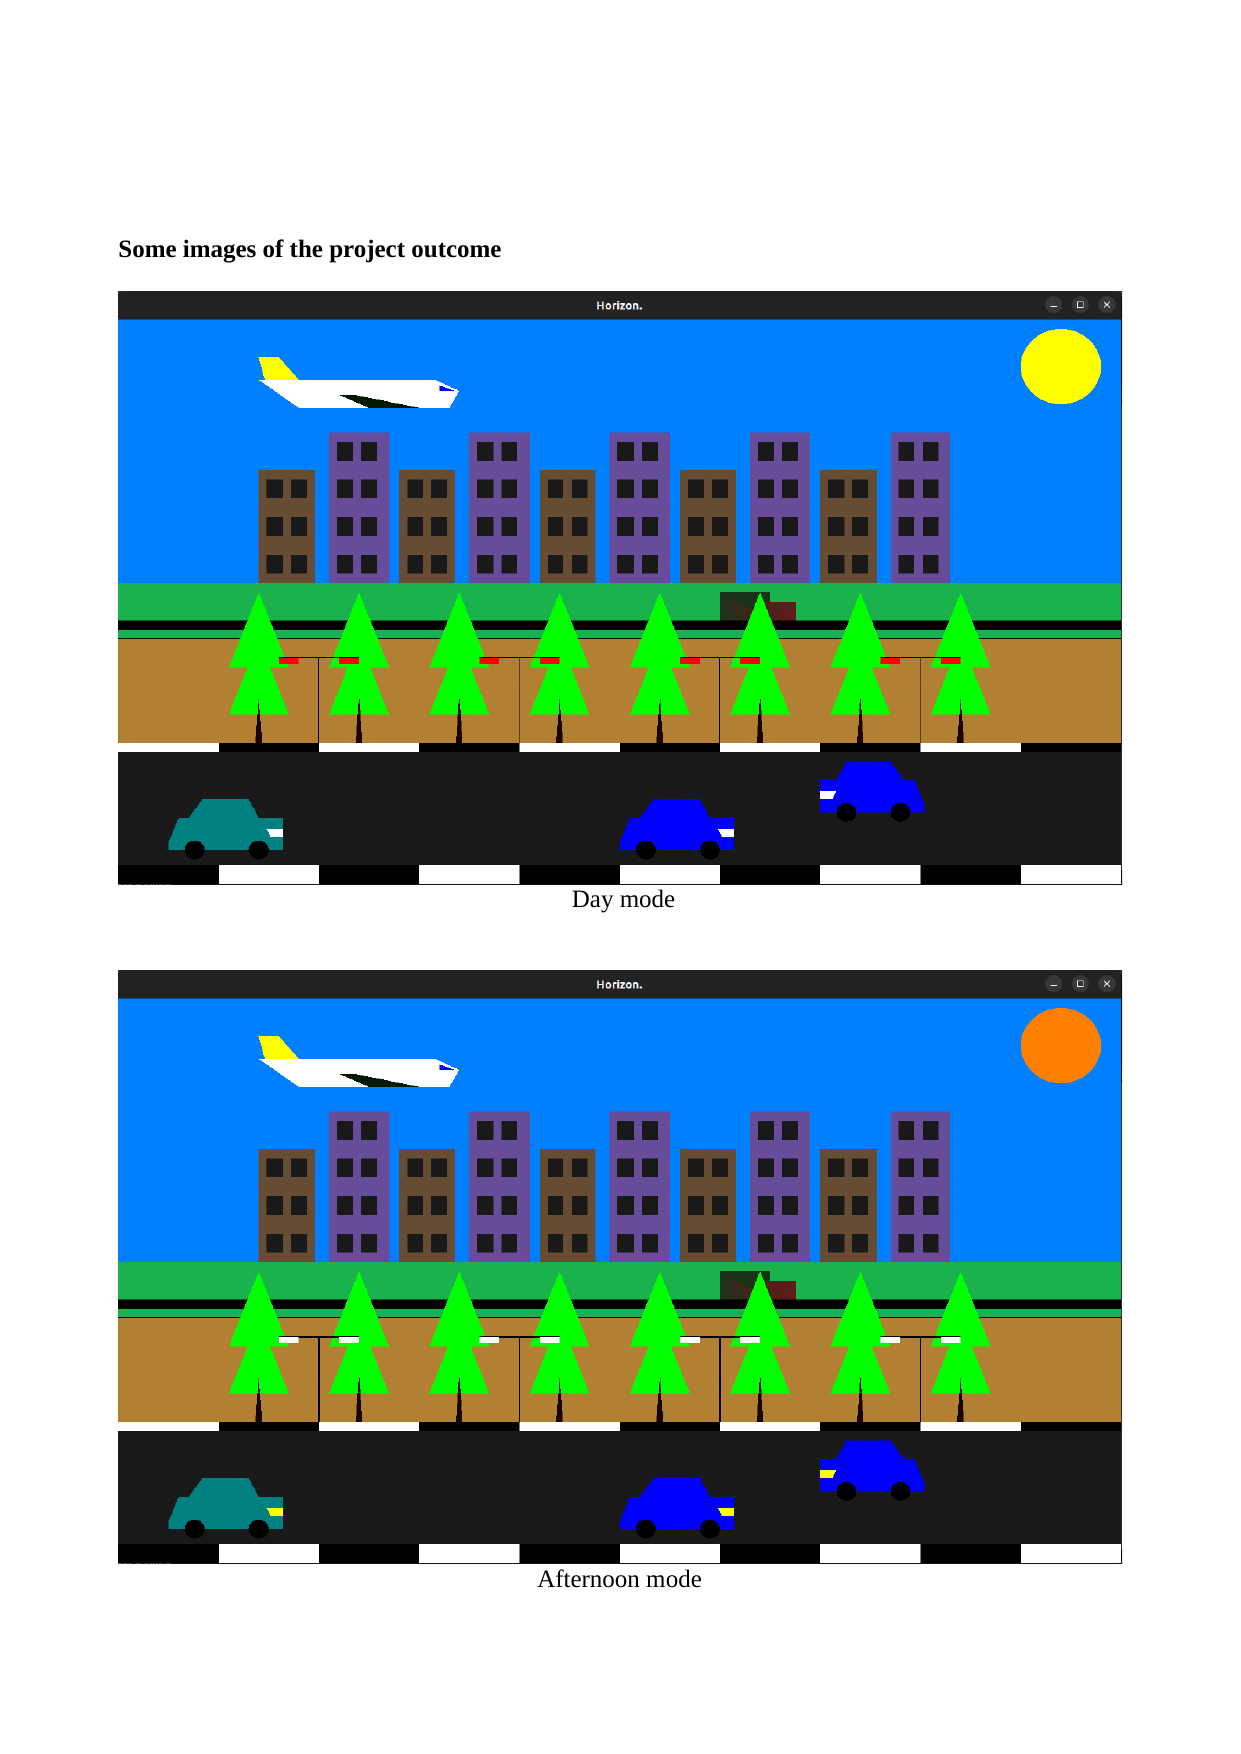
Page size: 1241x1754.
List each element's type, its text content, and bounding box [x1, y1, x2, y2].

picture [118, 970, 1123, 1564]
text Some images of the project outcome [118, 234, 1122, 263]
text Day mode [118, 885, 1122, 913]
picture [118, 291, 1123, 885]
text Afternoon mode [118, 1564, 1122, 1593]
